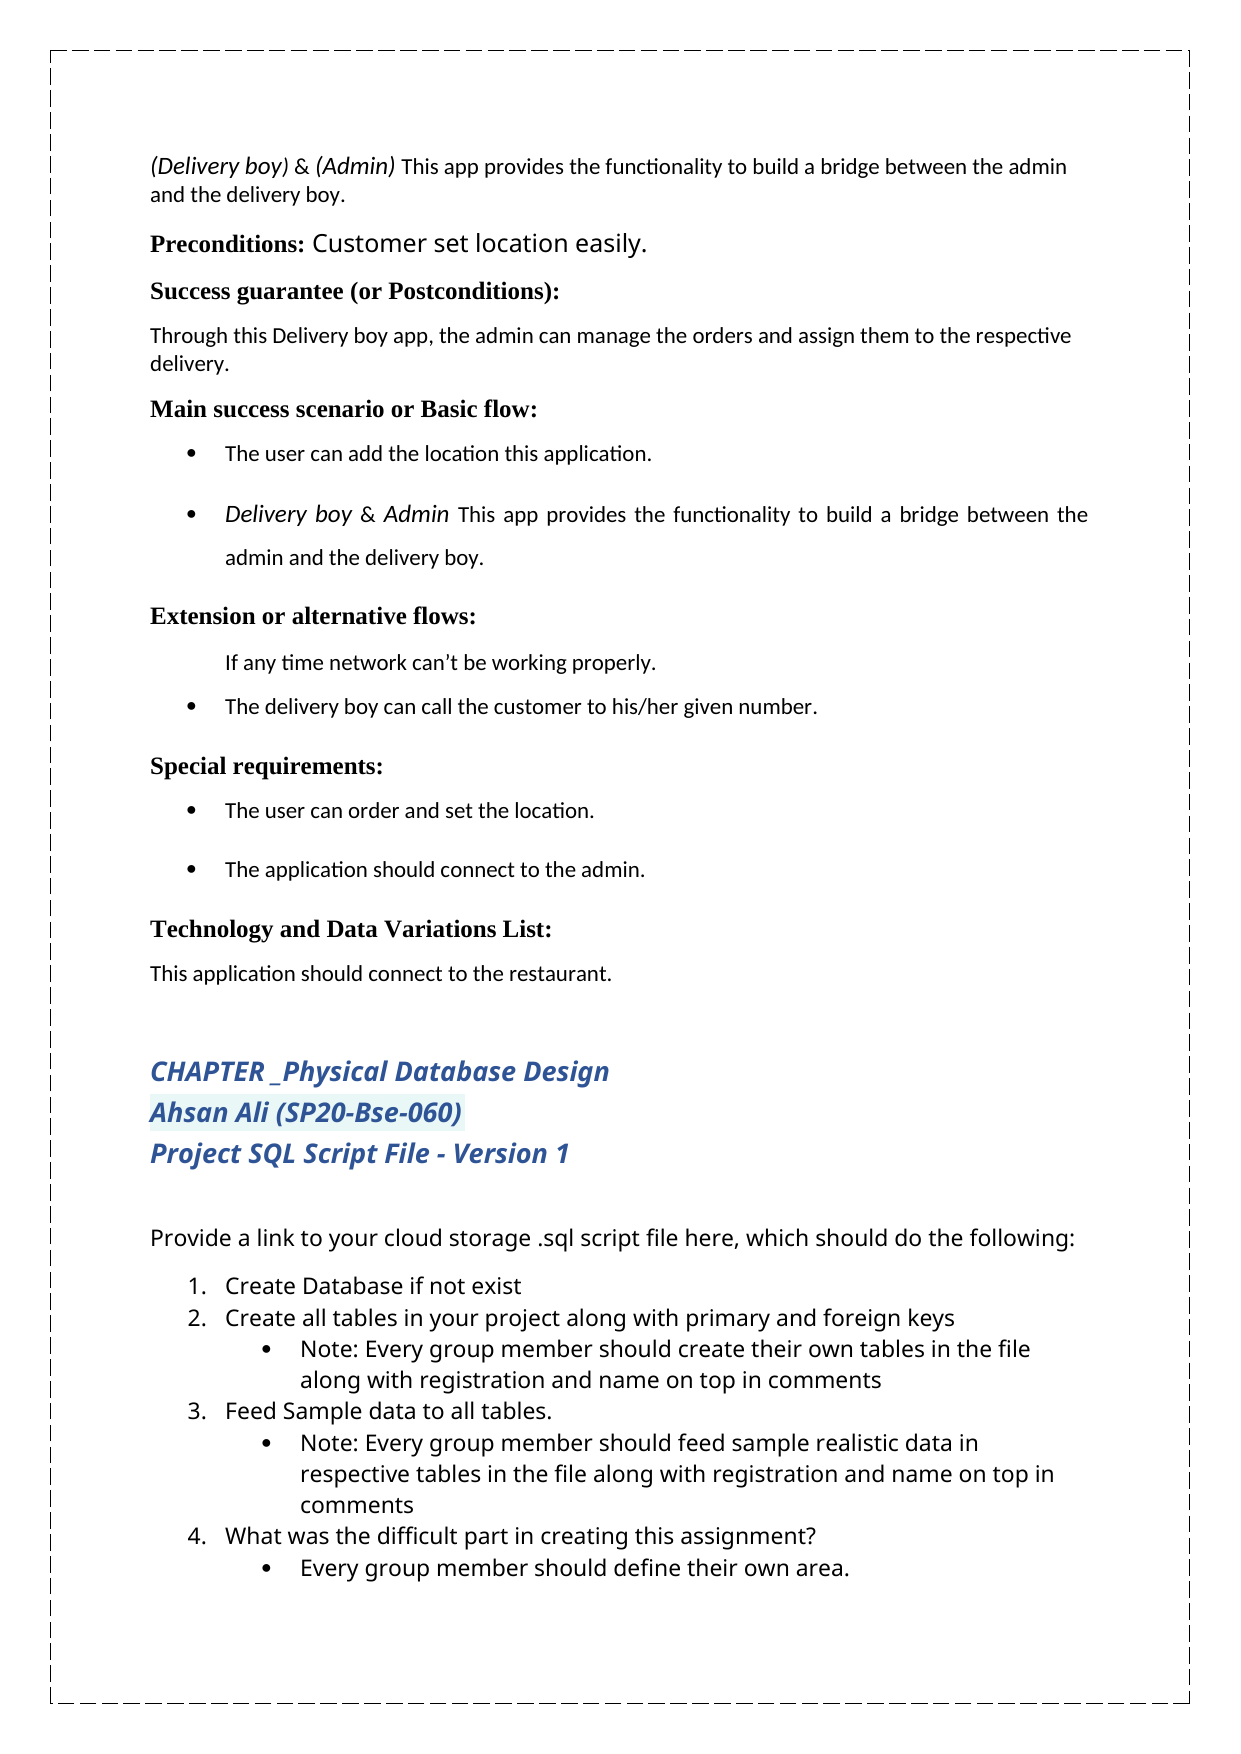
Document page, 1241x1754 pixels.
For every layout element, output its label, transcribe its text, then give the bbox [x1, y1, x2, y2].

list Every group member should define their own area. [262, 1552, 1090, 1583]
text (Delivery boy) & (Admin) This app provides the functionality to build a bridge between the admin and the delivery boy. [150, 150, 1090, 208]
text Preconditions: Customer set location easily. [150, 225, 1090, 259]
text Main success scenario or Basic flow: [150, 394, 1090, 423]
list The delivery boy can call the customer to his/her given number. [187, 692, 1090, 720]
text Technology and Data Variations List: [150, 914, 1090, 942]
subtitle CHAPTER _Physical Database Design [150, 1053, 1090, 1089]
list Create all tables in your project along with primary and foreign keys [187, 1302, 1090, 1333]
text Provide a link to your cloud storage .sql script file here, which should do the following: [150, 1222, 1090, 1254]
list What was the difficult part in creating this assignment? [187, 1520, 1090, 1552]
text Through this Delivery boy app, the admin can manage the orders and assign them to the respective delivery. [150, 321, 1090, 377]
list Feed Sample data to all tables. [187, 1395, 1090, 1427]
subtitle Project SQL Script File - Version 1 [150, 1135, 1090, 1172]
list Note: Every group member should create their own tables in the file along with registration and name on top in comments [262, 1333, 1090, 1395]
list The user can order and set the location. [187, 796, 1090, 824]
list The user can add the location this application. [187, 439, 1090, 467]
text Special requirements: [150, 751, 1090, 780]
text Success guarantee (or Postconditions): [150, 276, 1090, 305]
list The application should connect to the admin. [187, 855, 1090, 883]
text Extension or alternative flows: [150, 601, 1090, 630]
text If any time network can’t be working properly. [150, 647, 1090, 676]
list Delivery boy & Admin This app provides the functionality to build a bridge between the admin and the delivery boy. [187, 498, 1090, 571]
list Create Database if not exist [187, 1270, 1090, 1302]
text This application should connect to the restaurant. [150, 959, 1090, 987]
list Note: Every group member should feed sample realistic data in respective tables in the file along with registration and name on top in comments [262, 1427, 1090, 1520]
subtitle Ahsan Ali (SP20-Bse-060) [150, 1094, 1090, 1131]
